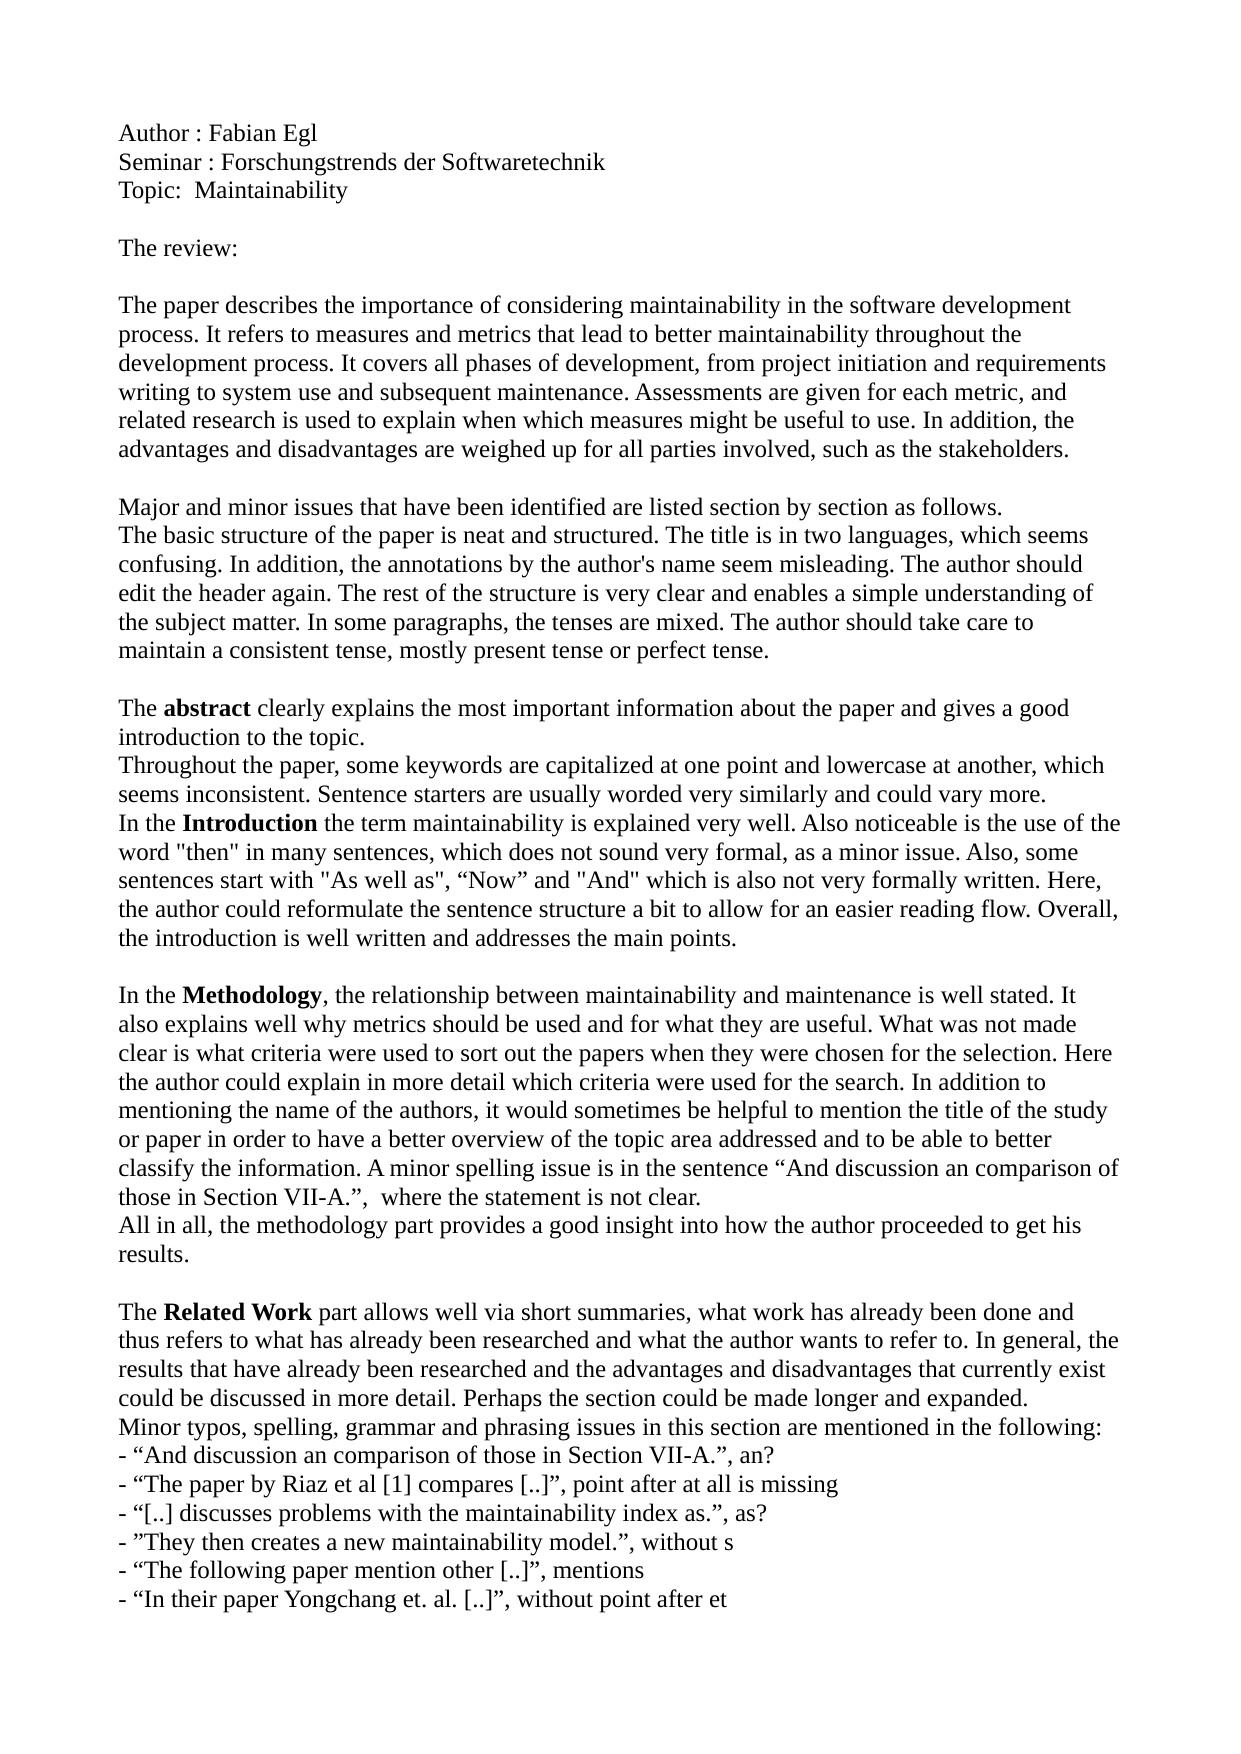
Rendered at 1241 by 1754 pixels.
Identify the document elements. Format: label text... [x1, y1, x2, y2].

text Topic: Maintainability [118, 176, 1122, 204]
text Minor typos, spelling, grammar and phrasing issues in this section are mentioned in the following: [118, 1412, 1122, 1441]
text - “In their paper Yongchang et. al. [..]”, without point after et [118, 1584, 1122, 1613]
text The review: [118, 233, 1122, 262]
text The Related Work part allows well via short summaries, what work has already been done and thus refers to what has already been researched and what the author wants to refer to. In general, the results that have already been researched and the advantages and disadvantages that currently exist could be discussed in more detail. Perhaps the section could be made longer and expanded. [118, 1297, 1122, 1412]
text In the Introduction the term maintainability is explained very well. Also noticeable is the use of the word "then" in many sentences, which does not sound very formal, as a minor issue. Also, some sentences start with "As well as", “Now” and "And" which is also not very formally written. Here, the author could reformulate the sentence structure a bit to allow for an easier reading flow. Overall, the introduction is well written and addresses the main points. [118, 808, 1122, 952]
text The paper describes the importance of considering maintainability in the software development process. It refers to measures and metrics that lead to better maintainability throughout the development process. It covers all phases of development, from project initiation and requirements writing to system use and subsequent maintenance. Assessments are given for each metric, and related research is used to explain when which measures might be useful to use. In addition, the advantages and disadvantages are weighed up for all parties involved, such as the stakeholders. [118, 291, 1122, 463]
text Author : Fabian Egl [118, 118, 1122, 147]
text - ”They then creates a new maintainability model.”, without s [118, 1527, 1122, 1556]
text The basic structure of the paper is neat and structured. The title is in two languages, which seems confusing. In addition, the annotations by the author's name seem misleading. The author should edit the header again. The rest of the structure is very clear and enables a simple understanding of the subject matter. In some paragraphs, the tenses are mixed. The author should take care to maintain a consistent tense, mostly present tense or perfect tense. [118, 521, 1122, 664]
text - “The following paper mention other [..]”, mentions [118, 1556, 1122, 1584]
text All in all, the methodology part provides a good insight into how the author proceeded to get his results. [118, 1211, 1122, 1268]
text - “And discussion an comparison of those in Section VII-A.”, an? [118, 1441, 1122, 1469]
text The abstract clearly explains the most important information about the paper and gives a good introduction to the topic. [118, 693, 1122, 751]
text - “[..] discusses problems with the maintainability index as.”, as? [118, 1498, 1122, 1527]
text Throughout the paper, some keywords are capitalized at one point and lowercase at another, which seems inconsistent. Sentence starters are usually worded very similarly and could vary more. [118, 751, 1122, 808]
text Seminar : Forschungstrends der Softwaretechnik [118, 147, 1122, 176]
text - “The paper by Riaz et al [1] compares [..]”, point after at all is missing [118, 1469, 1122, 1498]
text Major and minor issues that have been identified are listed section by section as follows. [118, 492, 1122, 521]
text In the Methodology, the relationship between maintainability and maintenance is well stated. It also explains well why metrics should be used and for what they are useful. What was not made clear is what criteria were used to sort out the papers when they were chosen for the selection. Here the author could explain in more detail which criteria were used for the search. In addition to mentioning the name of the authors, it would sometimes be helpful to mention the title of the study or paper in order to have a better overview of the topic area addressed and to be able to better classify the information. A minor spelling issue is in the sentence “And discussion an comparison of those in Section VII-A.”, where the statement is not clear. [118, 981, 1122, 1211]
